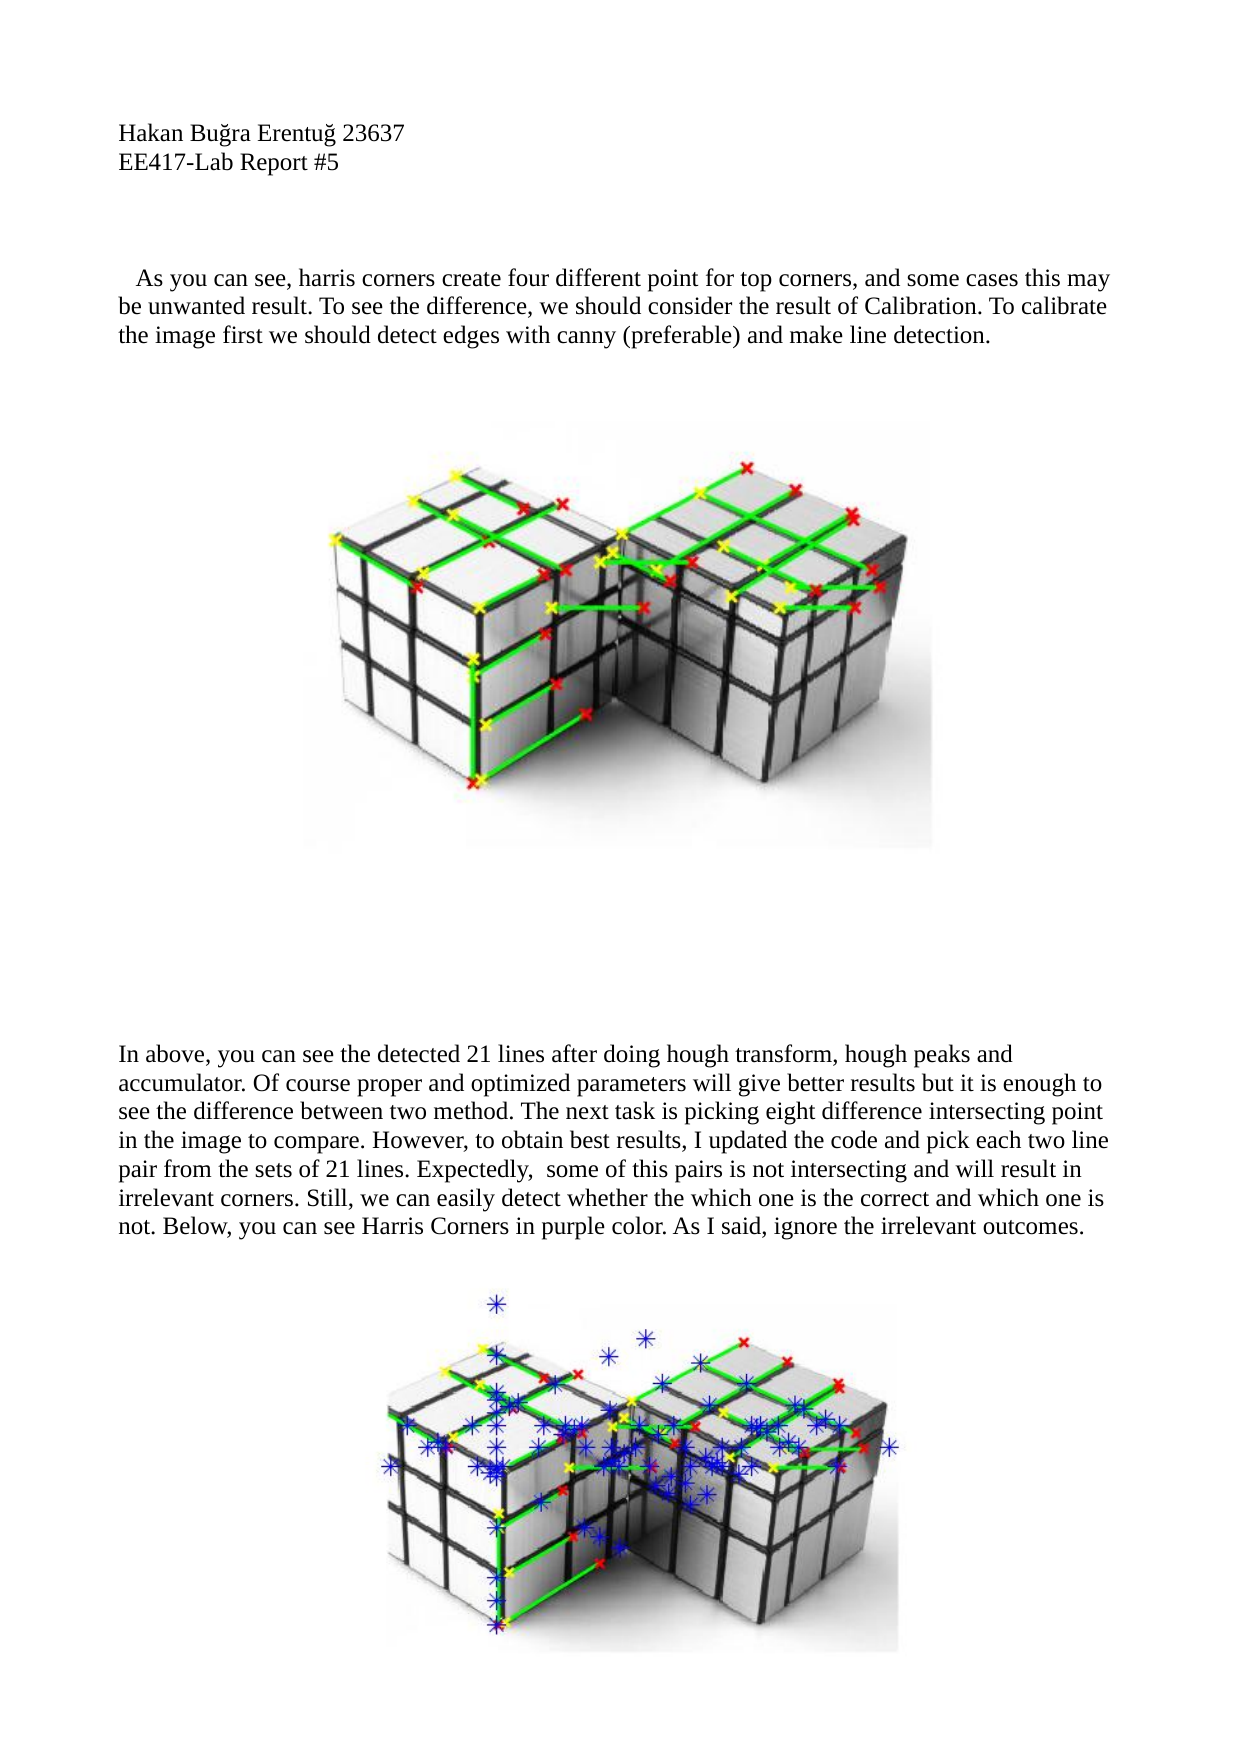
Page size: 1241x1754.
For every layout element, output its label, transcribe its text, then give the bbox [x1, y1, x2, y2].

picture [265, 1268, 1024, 1733]
text In above, you can see the detected 21 lines after doing hough transform, hough peaks and accumulator. Of course proper and optimized parameters will give better results but it is enough to see the difference between two method. The next task is picking eight difference intersecting point in the image to compare. However, to obtain best results, I updated the code and pick each two line pair from the sets of 21 lines. Expectedly, some of this pairs is not intersecting and will result in irrelevant corners. Still, we can easily detect whether the which one is the correct and which one is not. Below, you can see Harris Corners in purple color. As I said, ignore the irrelevant outcomes. [118, 1039, 1122, 1240]
picture [154, 377, 1086, 947]
text As you can see, harris corners create four different point for top corners, and some cases this may be unwanted result. To see the difference, we should consider the result of Calibration. To calibrate the image first we should detect edges with canny (preferable) and make line detection. [118, 263, 1122, 349]
